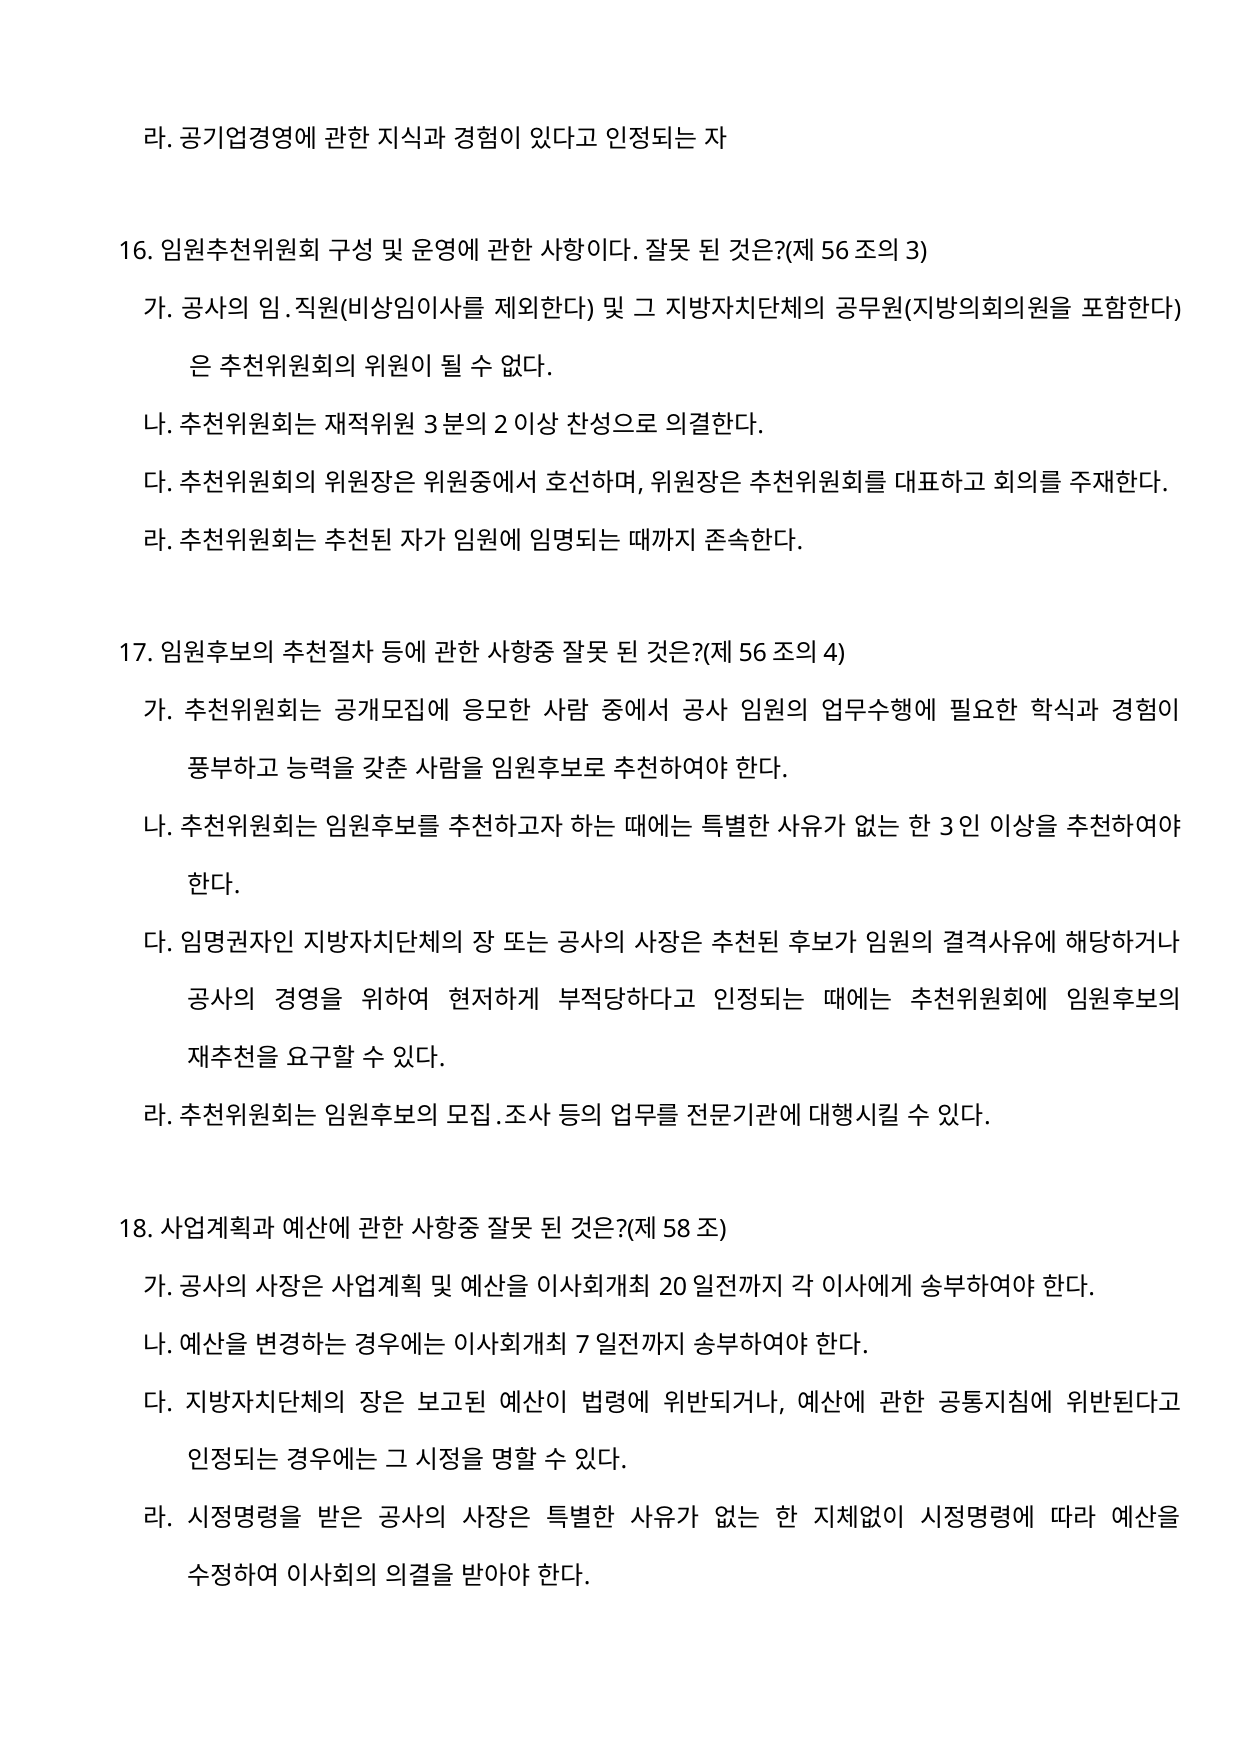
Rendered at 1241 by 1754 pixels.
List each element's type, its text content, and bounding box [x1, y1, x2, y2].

text 나. 추천위원회는 재적위원 3분의2이상 찬성으로 의결한다. [143, 404, 1181, 441]
text 나. 예산을 변경하는 경우에는 이사회개최 7일전까지 송부하여야 한다. [143, 1324, 1181, 1360]
text 다. 추천위원회의 위원장은 위원중에서 호선하며, 위원장은 추천위원회를 대표하고 회의를 주재한다. [143, 462, 1181, 498]
text 다. 임명권자인 지방자치단체의 장 또는 공사의 사장은 추천된 후보가 임원의 결격사유에 해당하거나 공사의 경영을 위하여 현저하게 부적당하다고 인정되는 때에는 추천위원회에 임원후보의 재추천을 요구할 수 있다. [143, 922, 1181, 1074]
text 라. 공기업경영에 관한 지식과 경험이 있다고 인정되는 자 [143, 118, 1181, 154]
text 다. 지방자치단체의 장은 보고된 예산이 법령에 위반되거나, 예산에 관한 공통지침에 위반된다고 인정되는 경우에는 그 시정을 명할 수 있다. [143, 1382, 1181, 1476]
text 16. 임원추천위원회 구성 및 운영에 관한 사항이다. 잘못 된 것은?(제56조의3) [118, 231, 1181, 267]
text 라. 추천위원회는 추천된 자가 임원에 임명되는 때까지 존속한다. [143, 520, 1181, 556]
text 17. 임원후보의 추천절차 등에 관한 사항중 잘못 된 것은?(제56조의4) [118, 632, 1181, 669]
text 라. 추천위원회는 임원후보의 모집․조사 등의 업무를 전문기관에 대행시킬 수 있다. [143, 1096, 1181, 1132]
text 라. 시정명령을 받은 공사의 사장은 특별한 사유가 없는 한 지체없이 시정명령에 따라 예산을 수정하여 이사회의 의결을 받아야 한다. [143, 1498, 1181, 1592]
text 나. 추천위원회는 임원후보를 추천하고자 하는 때에는 특별한 사유가 없는 한 3인 이상을 추천하여야 한다. [143, 806, 1181, 900]
text 가. 추천위원회는 공개모집에 응모한 사람 중에서 공사 임원의 업무수행에 필요한 학식과 경험이 풍부하고 능력을 갖춘 사람을 임원후보로 추천하여야 한다. [143, 690, 1181, 784]
text 가. 공사의 임․직원(비상임이사를 제외한다) 및 그 지방자치단체의 공무원(지방의회의원을 포함한다)은 추천위원회의 위원이 될 수 없다. [143, 288, 1181, 383]
text 18. 사업계획과 예산에 관한 사항중 잘못 된 것은?(제58조) [118, 1208, 1181, 1244]
text 가. 공사의 사장은 사업계획 및 예산을 이사회개최 20일전까지 각 이사에게 송부하여야 한다. [143, 1266, 1181, 1302]
